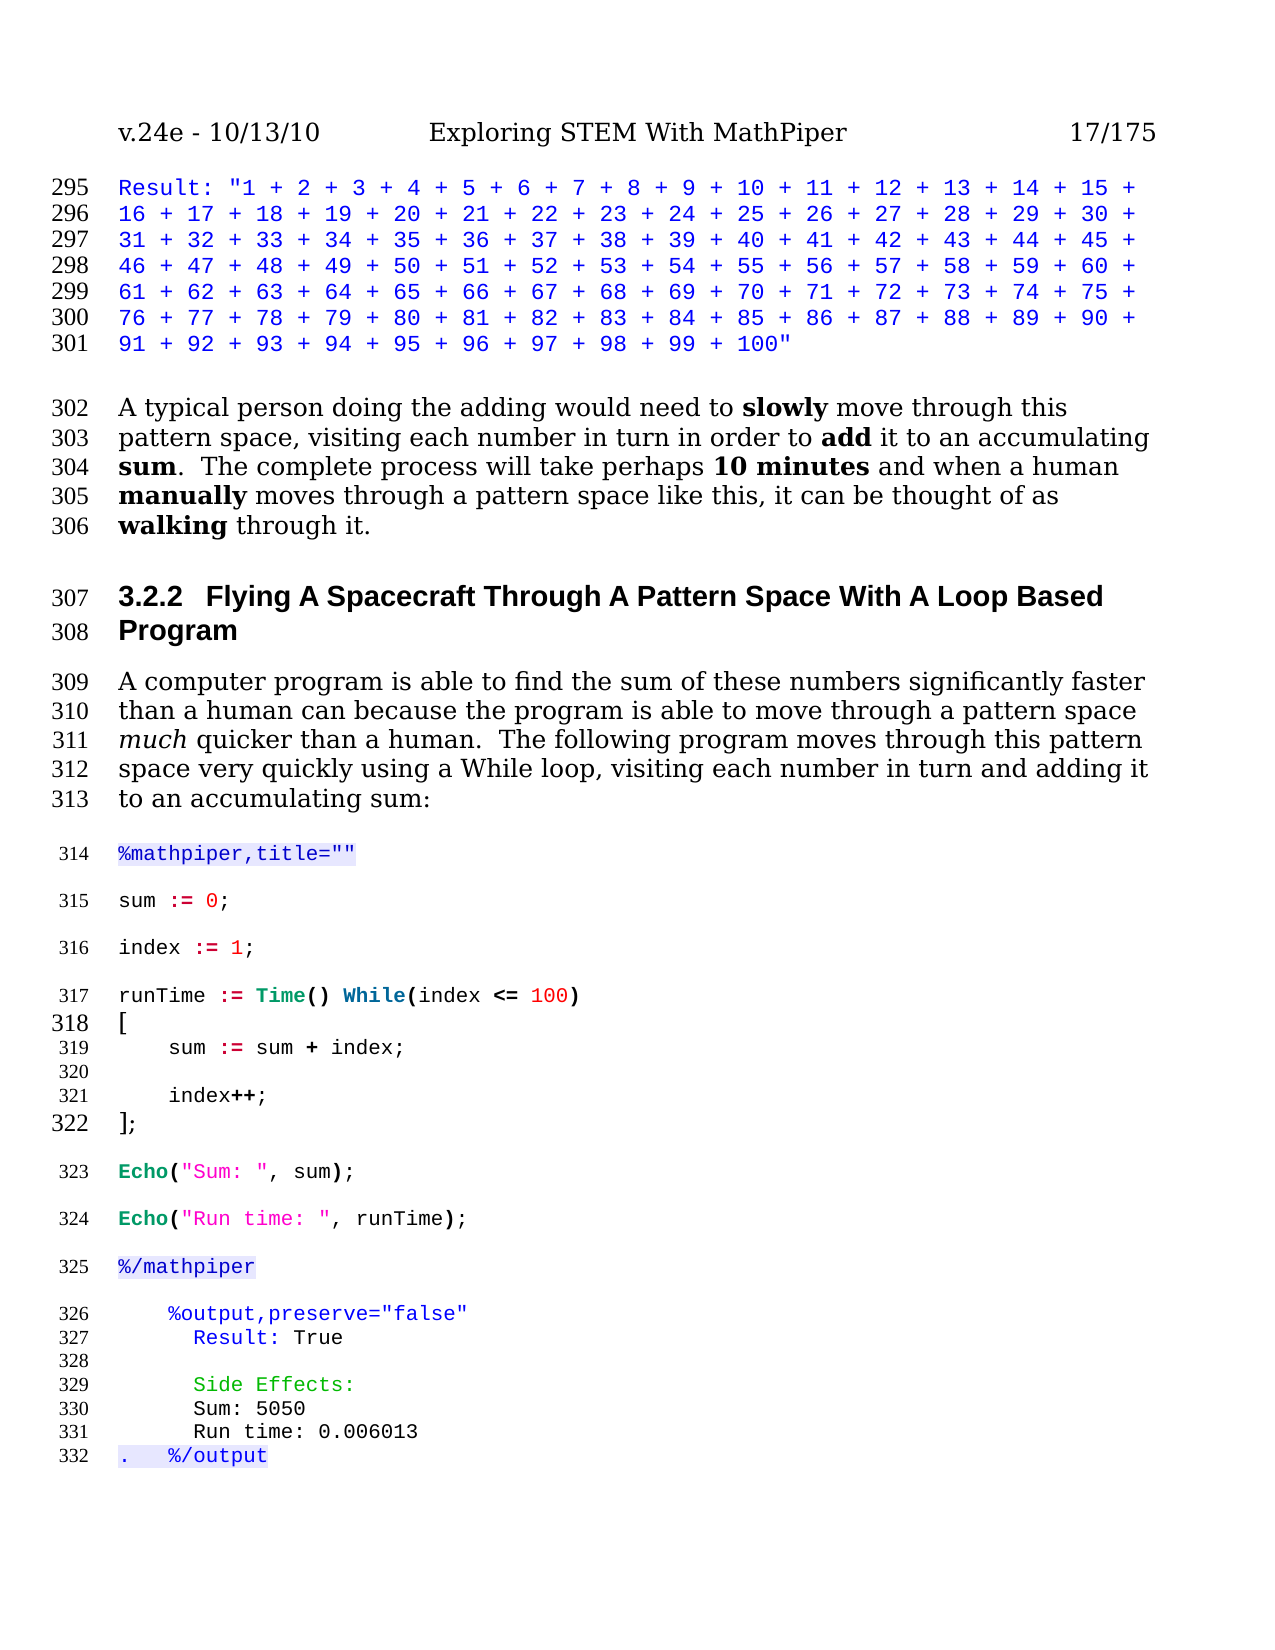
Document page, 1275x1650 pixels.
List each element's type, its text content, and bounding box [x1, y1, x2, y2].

text ]; [118, 1108, 1157, 1137]
text %output,preserve="false" [118, 1303, 1157, 1327]
text %mathpiper,title="" [118, 843, 1157, 866]
text Run time: 0.006013 [118, 1421, 1157, 1445]
text A computer program is able to find the sum of these numbers significantly faster than a human can because the program is able to move through a pattern space much quicker than a human. The following program moves through this pattern space very quickly using a While loop, visiting each number in turn and adding it to an accumulating sum: [118, 667, 1157, 813]
text [ [118, 1008, 1157, 1037]
text sum := sum + index; [118, 1037, 1157, 1061]
text A typical person doing the adding would need to slowly move through this pattern space, visiting each number in turn in order to add it to an accumulating sum. The complete process will take perhaps 10 minutes and when a human manually moves through a pattern space like this, it can be thought of as walking through it. [118, 393, 1157, 540]
text index++; [118, 1085, 1157, 1108]
text runTime := Time() While(index <= 100) [118, 984, 1157, 1008]
text index := 1; [118, 937, 1157, 961]
text Result: "1 + 2 + 3 + 4 + 5 + 6 + 7 + 8 + 9 + 10 + 11 + 12 + 13 + 14 + 15 + 16 + 17 + 18 + 19 + 20 + 21 + 22 + 23 + 24 + 25 + 26 + 27 + 28 + 29 + 30 + 31 + 32 + 33 + 34 + 35 + 36 + 37 + 38 + 39 + 40 + 41 + 42 + 43 + 44 + 45 + 46 + 47 + 48 + 49 + 50 + 51 + 52 + 53 + 54 + 55 + 56 + 57 + 58 + 59 + 60 + 61 + 62 + 63 + 64 + 65 + 66 + 67 + 68 + 69 + 70 + 71 + 72 + 73 + 74 + 75 + 76 + 77 + 78 + 79 + 80 + 81 + 82 + 83 + 84 + 85 + 86 + 87 + 88 + 89 + 90 + 91 + 92 + 93 + 94 + 95 + 96 + 97 + 98 + 99 + 100" [118, 177, 1157, 358]
text Side Effects: [118, 1374, 1157, 1398]
text Sum: 5050 [118, 1398, 1157, 1421]
text %/mathpiper [118, 1256, 1157, 1279]
text Echo("Sum: ", sum); [118, 1161, 1157, 1185]
text Echo("Run time: ", runTime); [118, 1208, 1157, 1232]
text Result: True [118, 1327, 1157, 1350]
text sum := 0; [118, 890, 1157, 914]
subtitle Flying A Spacecraft Through A Pattern Space With A Loop Based Program [118, 579, 1157, 646]
text . %/output [118, 1445, 1157, 1468]
